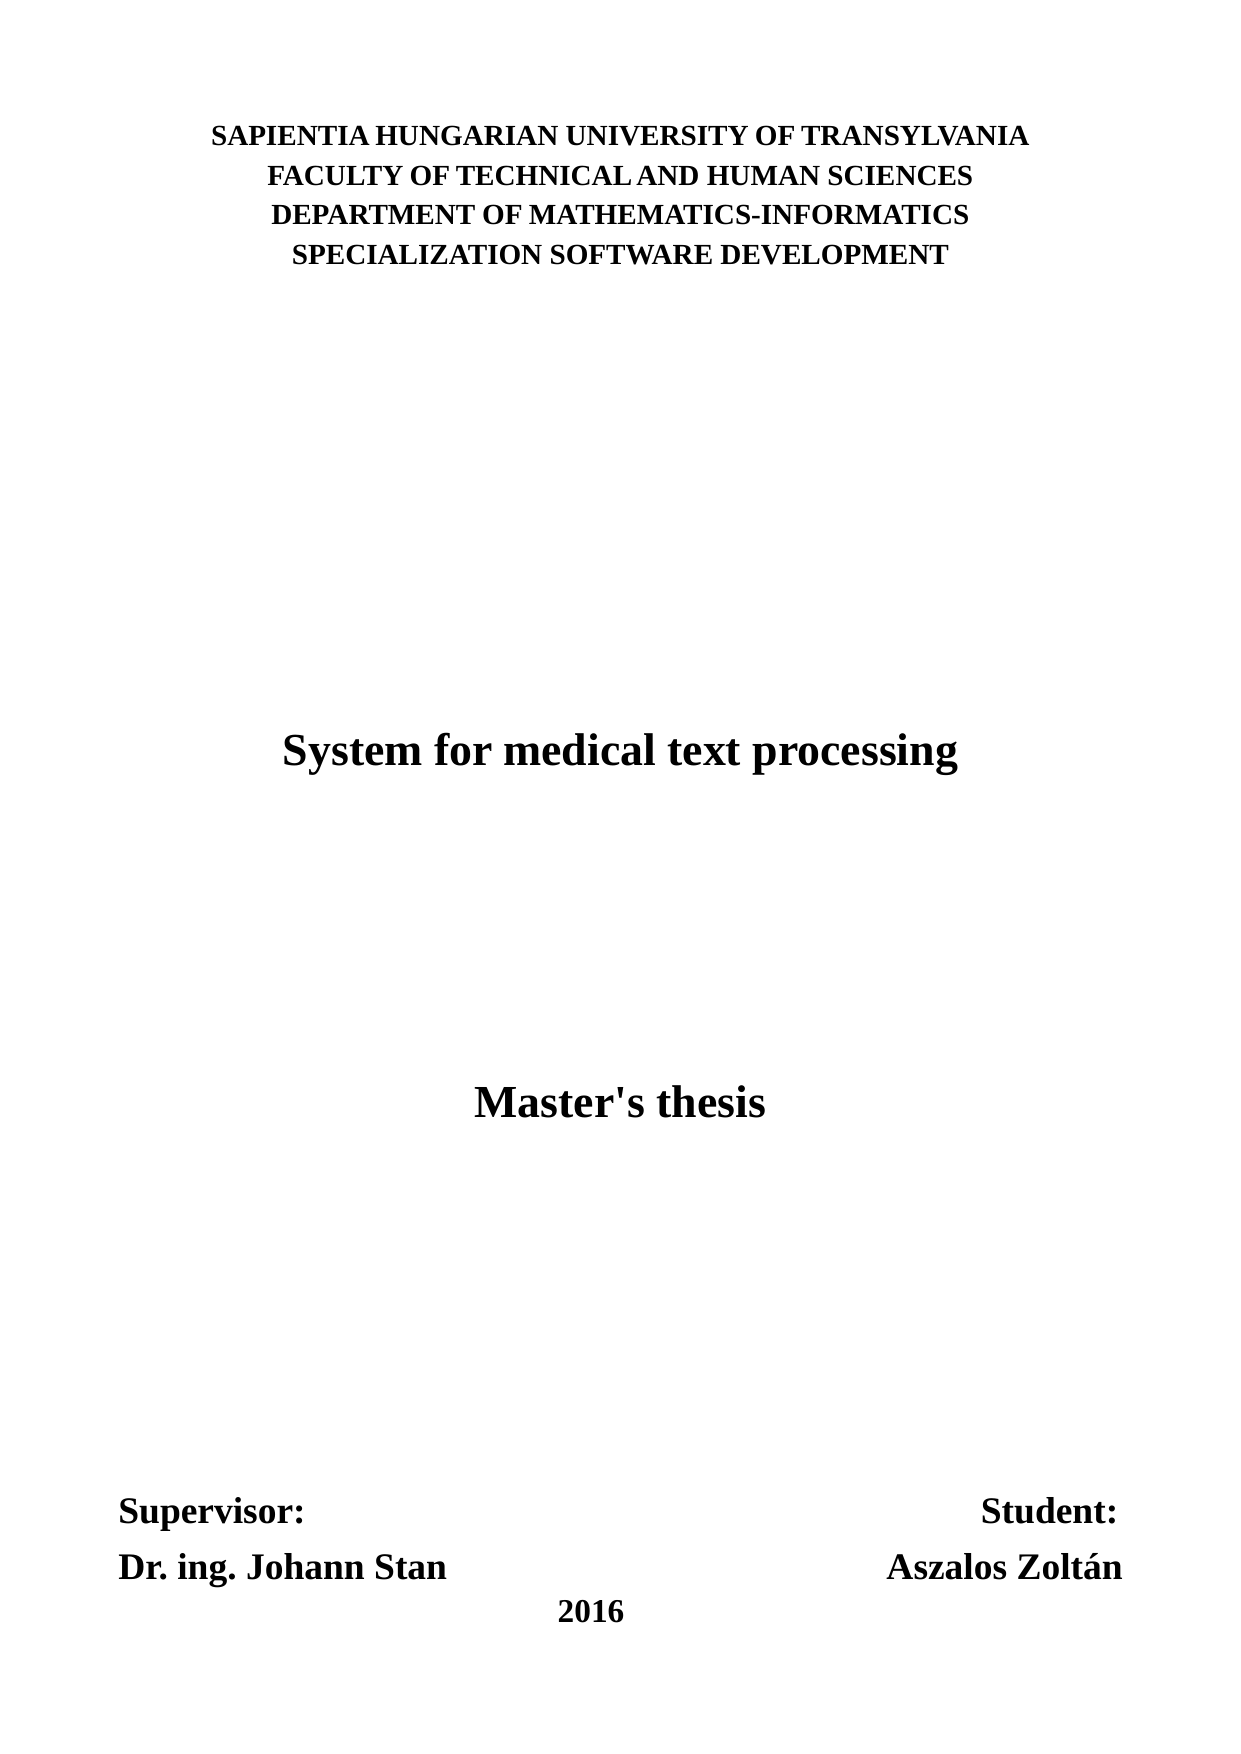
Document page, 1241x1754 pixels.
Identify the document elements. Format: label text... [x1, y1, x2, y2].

text SPECIALIZATION SOFTWARE DEVELOPMENT [118, 237, 1122, 270]
text System for medical text processing [118, 722, 1122, 775]
text SAPIENTIA HUNGARIAN UNIVERSITY OF TRANSYLVANIA [118, 118, 1122, 152]
text Supervisor: Student: [118, 1489, 1122, 1532]
text Master's thesis [118, 1075, 1122, 1128]
text FACULTY OF TECHNICAL AND HUMAN SCIENCES [118, 158, 1122, 191]
text DEPARTMENT OF MATHEMATICS-INFORMATICS [118, 197, 1122, 231]
text Dr. ing. Johann Stan Aszalos Zoltán [118, 1544, 1123, 1587]
text 2016 [59, 1593, 1122, 1629]
